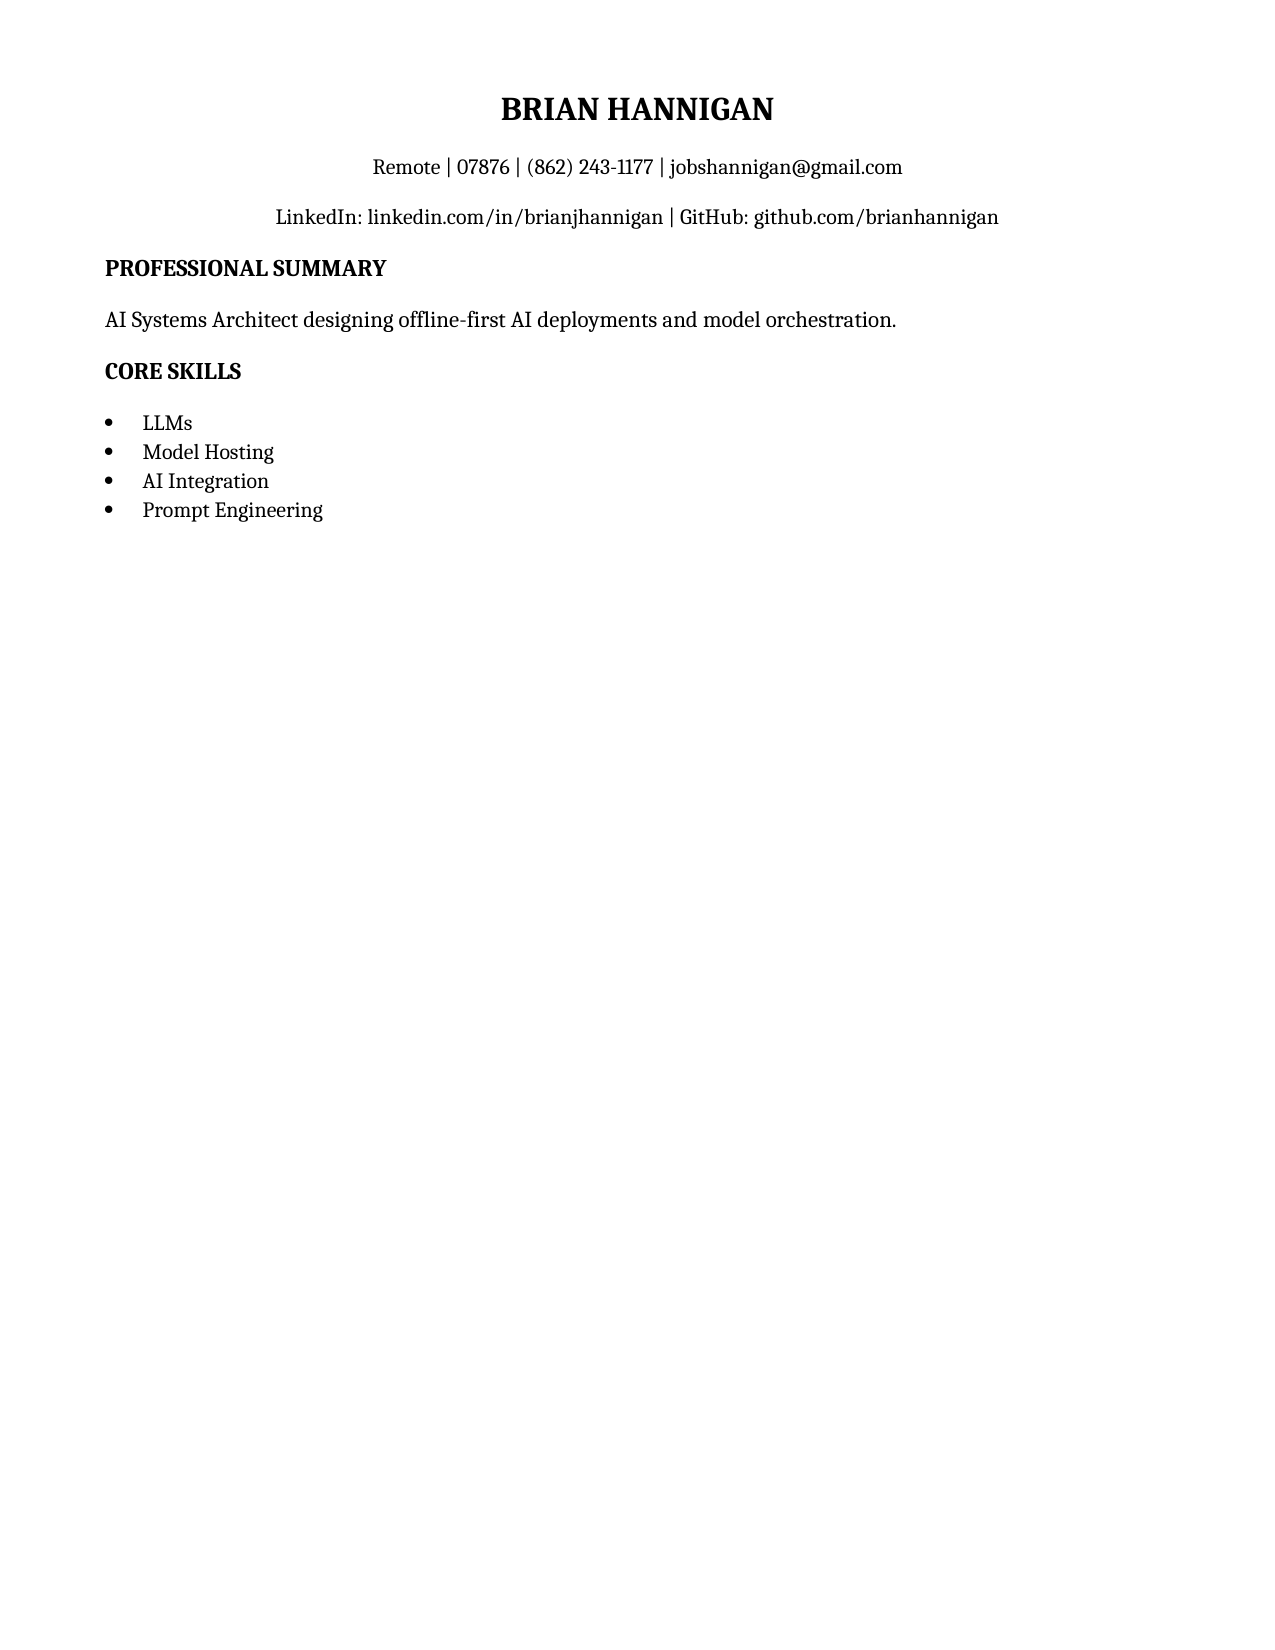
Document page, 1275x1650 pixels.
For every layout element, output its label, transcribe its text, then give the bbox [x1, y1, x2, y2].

text Remote | 07876 | (862) 243-1177 | jobshannigan@gmail.com [105, 155, 1170, 180]
list Model Hosting [105, 439, 1170, 465]
list LLMs [105, 411, 1170, 436]
text CORE SKILLS [105, 358, 1170, 386]
text LinkedIn: linkedin.com/in/brianjhannigan | GitHub: github.com/brianhannigan [105, 205, 1170, 230]
list AI Integration [105, 468, 1170, 494]
text AI Systems Architect designing offline-first AI deployments and model orchestration. [105, 307, 1170, 333]
text PROFESSIONAL SUMMARY [105, 254, 1170, 282]
list Prompt Engineering [105, 497, 1170, 523]
text BRIAN HANNIGAN [105, 90, 1170, 128]
